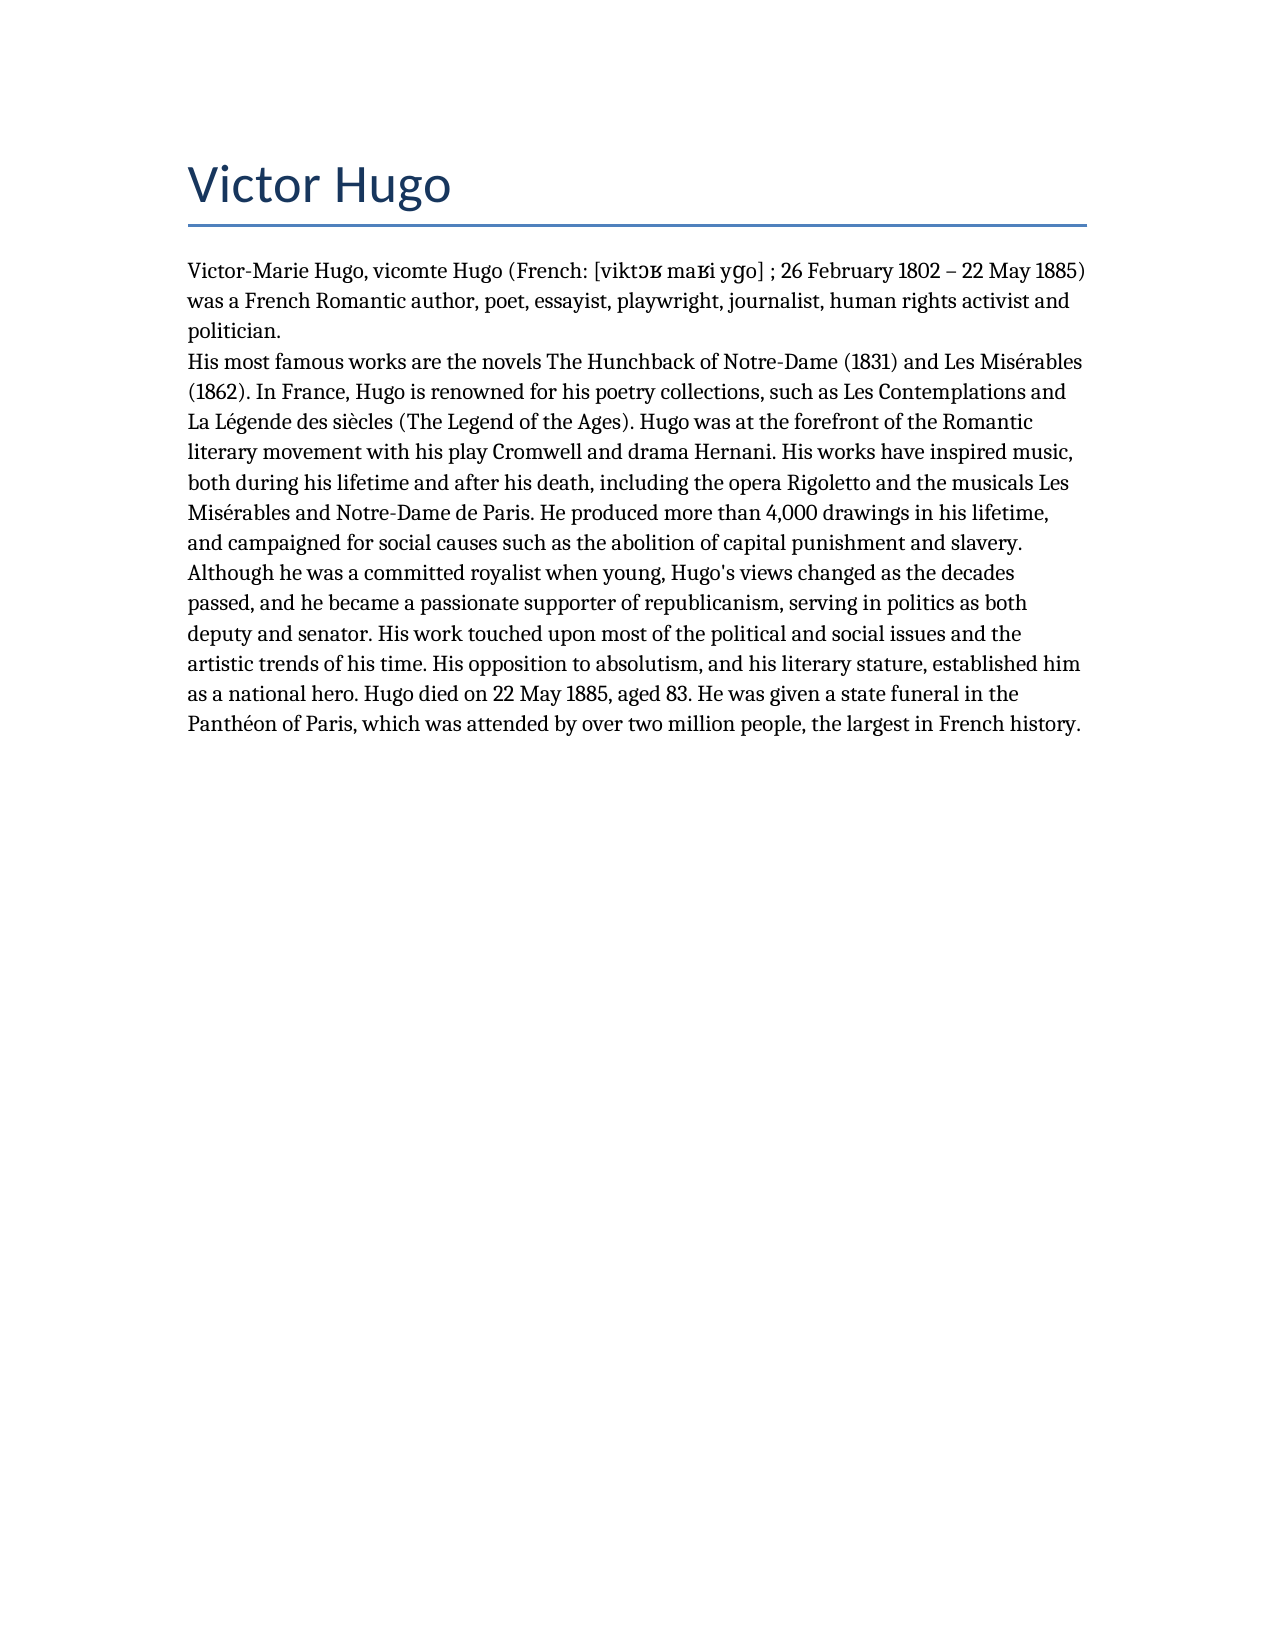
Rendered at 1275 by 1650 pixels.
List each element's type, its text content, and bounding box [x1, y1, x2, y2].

text Victor-Marie Hugo, vicomte Hugo (French: [viktɔʁ maʁi yɡo] ; 26 February 1802 – 22 May 1885) was a French Romantic author, poet, essayist, playwright, journalist, human rights activist and politician. His most famous works are the novels The Hunchback of Notre-Dame (1831) and Les Misérables (1862). In France, Hugo is renowned for his poetry collections, such as Les Contemplations and La Légende des siècles (The Legend of the Ages). Hugo was at the forefront of the Romantic literary movement with his play Cromwell and drama Hernani. His works have inspired music, both during his lifetime and after his death, including the opera Rigoletto and the musicals Les Misérables and Notre-Dame de Paris. He produced more than 4,000 drawings in his lifetime, and campaigned for social causes such as the abolition of capital punishment and slavery. Although he was a committed royalist when young, Hugo's views changed as the decades passed, and he became a passionate supporter of republicanism, serving in politics as both deputy and senator. His work touched upon most of the political and social issues and the artistic trends of his time. His opposition to absolutism, and his literary stature, established him as a national hero. Hugo died on 22 May 1885, aged 83. He was given a state funeral in the Panthéon of Paris, which was attended by over two million people, the largest in French history. [187, 258, 1087, 737]
title Victor Hugo [187, 150, 1087, 227]
